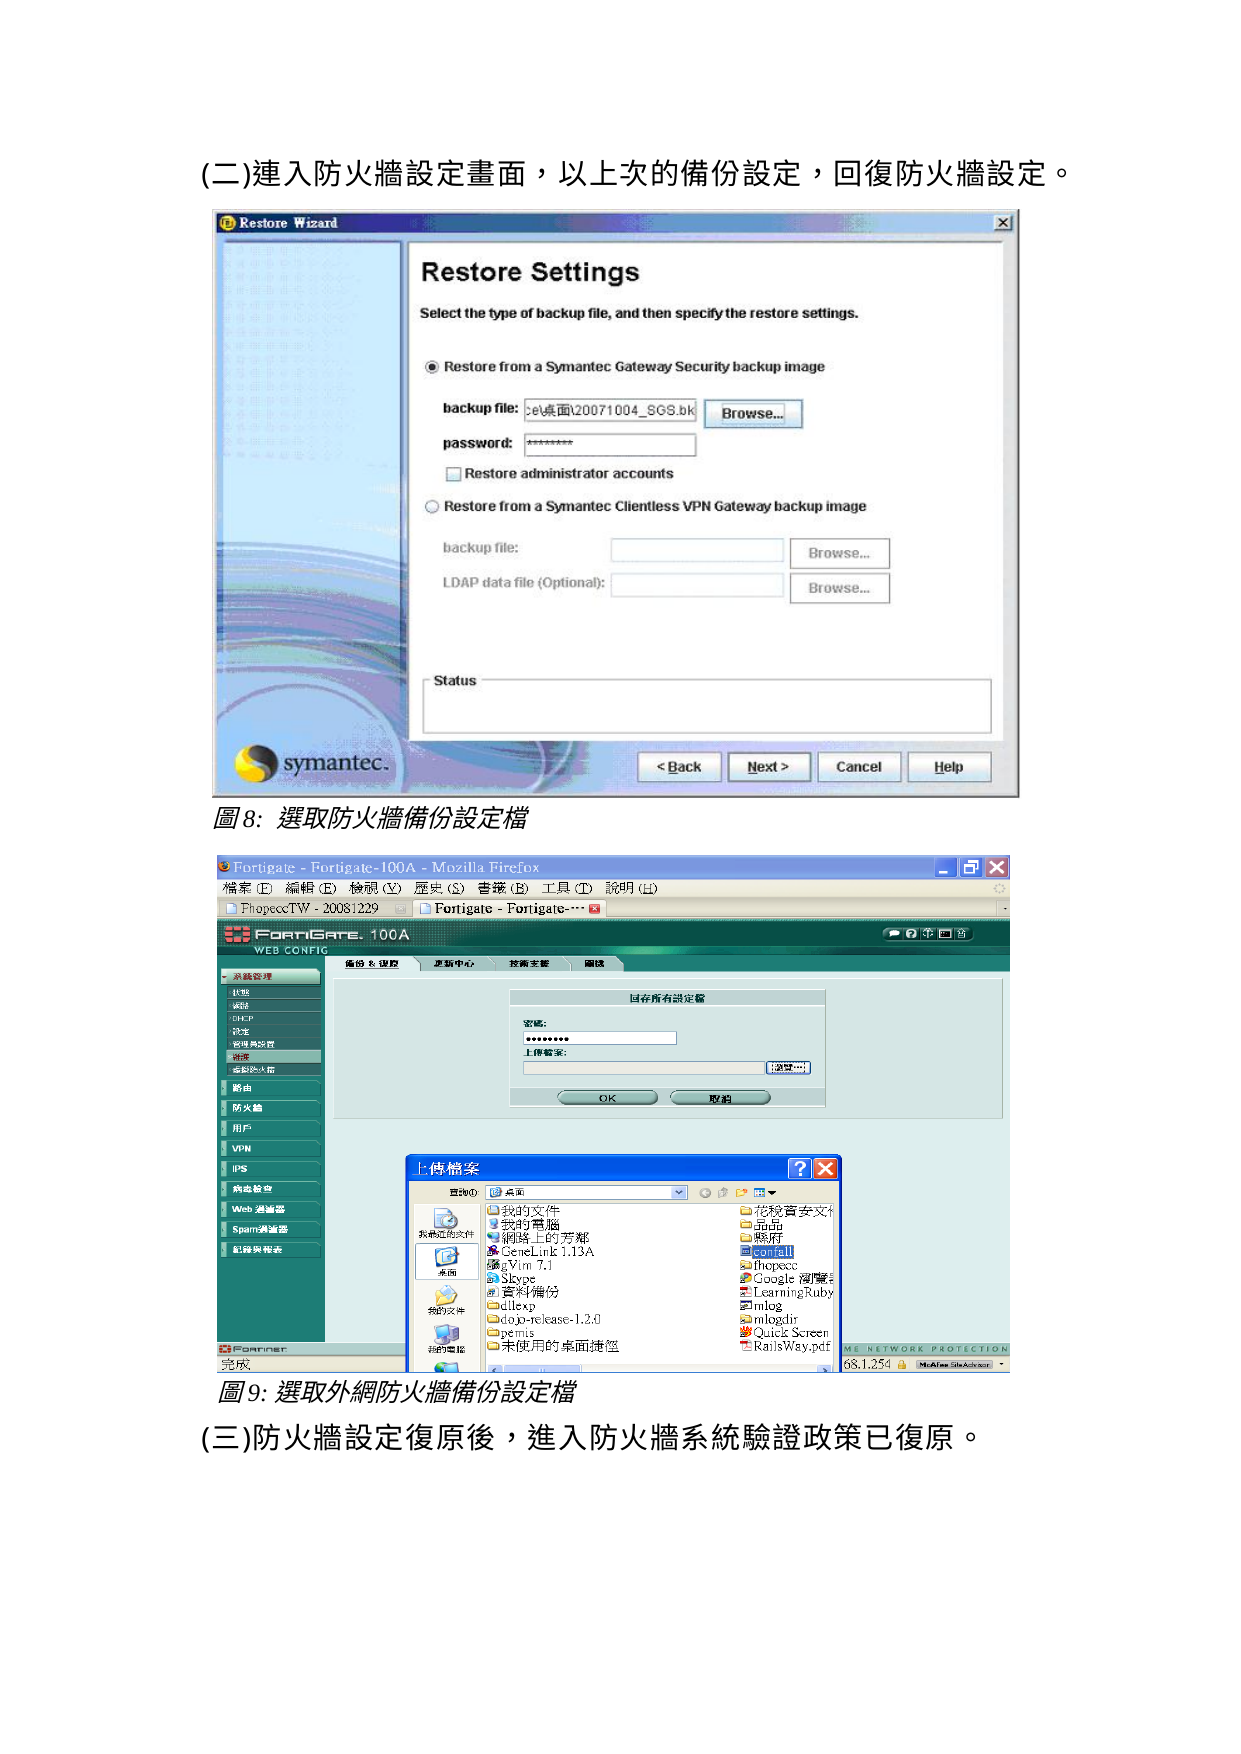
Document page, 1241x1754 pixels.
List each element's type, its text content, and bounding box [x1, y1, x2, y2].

picture [217, 855, 1010, 1373]
picture [212, 209, 1022, 799]
list 防火牆設定復原後，進入防火牆系統驗證政策已復原。 [201, 835, 1151, 1459]
list 圖 9: 選取外網防火牆備份設定檔 [217, 1373, 1010, 1409]
list 圖 8: 選取防火牆備份設定檔 [212, 799, 1022, 835]
list 連入防火牆設定畫面，以上次的備份設定，回復防火牆設定。 [201, 144, 1151, 194]
